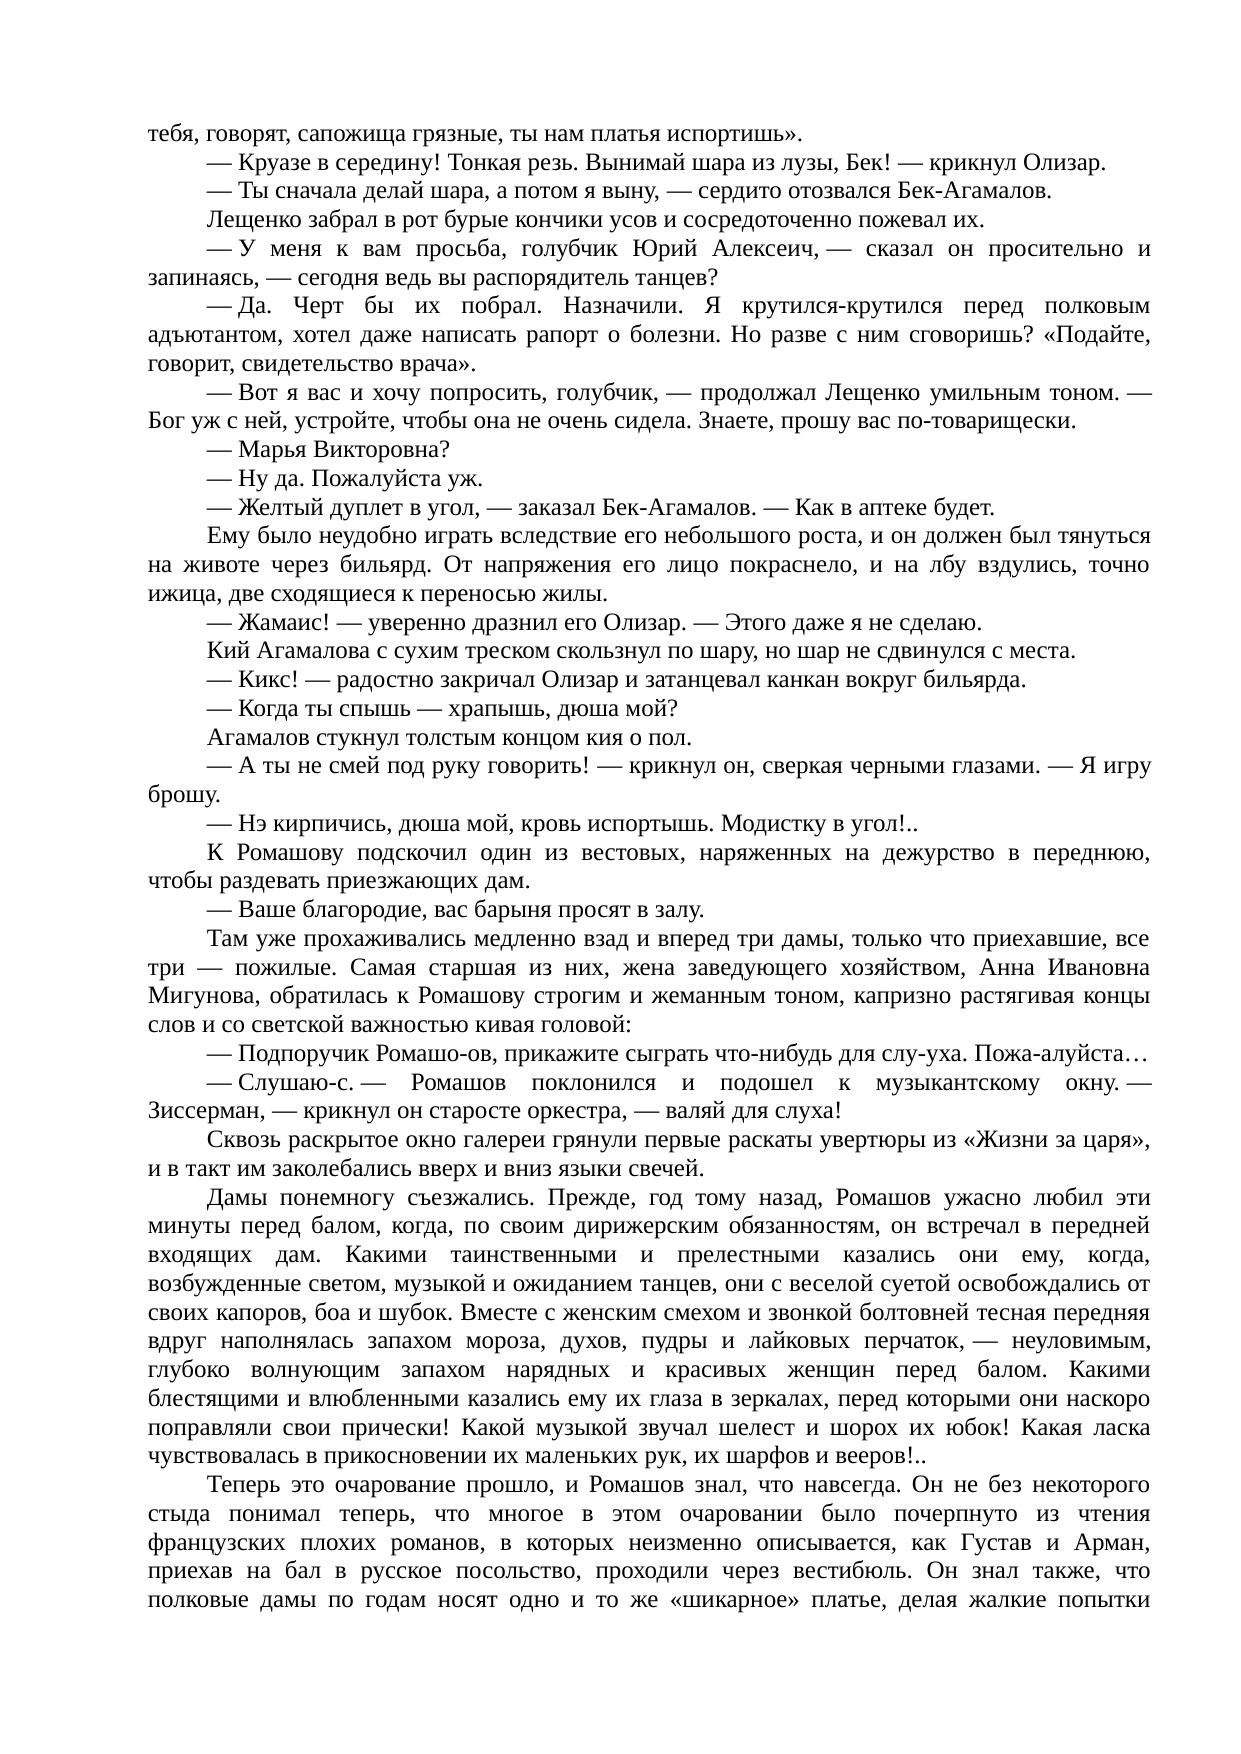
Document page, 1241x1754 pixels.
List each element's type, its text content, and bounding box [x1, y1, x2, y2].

text Ему было неудобно играть вследствие его небольшого роста, и он должен был тянуться на животе через бильярд. От напряжения его лицо покраснело, и на лбу вздулись, точно ижица, две сходящиеся к переносью жилы. [148, 521, 1152, 607]
text — Подпоручик Ромашо-ов, прикажите сыграть что-нибудь для слу-уха. Пожа-алуйста… [148, 1038, 1152, 1067]
text — Вот я вас и хочу попросить, голубчик, — продолжал Лещенко умильным тоном. — Бог уж с ней, устройте, чтобы она не очень сидела. Знаете, прошу вас по-товарищески. [148, 377, 1152, 434]
text — Нэ кирпичись, дюша мой, кровь испортышь. Модистку в угол!.. [148, 808, 1152, 837]
text К Ромашову подскочил один из вестовых, наряженных на дежурство в переднюю, чтобы раздевать приезжающих дам. [148, 837, 1152, 894]
text — Ну да. Пожалуйста уж. [148, 463, 1152, 492]
text тебя, говорят, сапожища грязные, ты нам платья испортишь». [148, 118, 1152, 147]
text — Когда ты спышь — храпышь, дюша мой? [148, 693, 1152, 722]
text Теперь это очарование прошло, и Ромашов знал, что навсегда. Он не без некоторого стыда понимал теперь, что многое в этом очаровании было почерпнуто из чтения французских плохих романов, в которых неизменно описывается, как Густав и Арман, приехав на бал в русское посольство, проходили через вестибюль. Он знал также, что полковые дамы по годам носят одно и то же «шикарное» платье, делая жалкие попытки [148, 1469, 1152, 1613]
text Сквозь раскрытое окно галереи грянули первые раскаты увертюры из «Жизни за царя», и в такт им заколебались вверх и вниз языки свечей. [148, 1124, 1152, 1182]
text Лещенко забрал в рот бурые кончики усов и сосредоточенно пожевал их. [148, 204, 1152, 233]
text — Слушаю-с. — Ромашов поклонился и подошел к музыкантскому окну. — Зиссерман, — крикнул он старосте оркестра, — валяй для слуха! [148, 1067, 1152, 1124]
text — У меня к вам просьба, голубчик Юрий Алексеич, — сказал он просительно и запинаясь, — сегодня ведь вы распорядитель танцев? [148, 233, 1152, 291]
text Дамы понемногу съезжались. Прежде, год тому назад, Ромашов ужасно любил эти минуты перед балом, когда, по своим дирижерским обязанностям, он встречал в передней входящих дам. Какими таинственными и прелестными казались они ему, когда, возбужденные светом, музыкой и ожиданием танцев, они с веселой суетой освобождались от своих капоров, боа и шубок. Вместе с женским смехом и звонкой болтовней тесная передняя вдруг наполнялась запахом мороза, духов, пудры и лайковых перчаток, — неуловимым, глубоко волнующим запахом нарядных и красивых женщин перед балом. Какими блестящими и влюбленными казались ему их глаза в зеркалах, перед которыми они наскоро поправляли свои прически! Какой музыкой звучал шелест и шорох их юбок! Какая ласка чувствовалась в прикосновении их маленьких рук, их шарфов и вееров!.. [148, 1182, 1152, 1469]
text — Да. Черт бы их побрал. Назначили. Я крутился-крутился перед полковым адъютантом, хотел даже написать рапорт о болезни. Но разве с ним сговоришь? «Подайте, говорит, свидетельство врача». [148, 291, 1152, 377]
text — Ты сначала делай шара, а потом я выну, — сердито отозвался Бек-Агамалов. [148, 176, 1152, 204]
text — Кикс! — радостно закричал Олизар и затанцевал канкан вокруг бильярда. [148, 664, 1152, 693]
text Агамалов стукнул толстым концом кия о пол. [148, 722, 1152, 751]
text — Желтый дуплет в угол, — заказал Бек-Агамалов. — Как в аптеке будет. [148, 492, 1152, 521]
text — Ваше благородие, вас барыня просят в залу. [148, 894, 1152, 923]
text — Жамаис! — уверенно дразнил его Олизар. — Этого даже я не сделаю. [148, 607, 1152, 636]
text — Круазе в середину! Тонкая резь. Вынимай шара из лузы, Бек! — крикнул Олизар. [148, 147, 1152, 176]
text — А ты не смей под руку говорить! — крикнул он, сверкая черными глазами. — Я игру брошу. [148, 751, 1152, 808]
text Там уже прохаживались медленно взад и вперед три дамы, только что приехавшие, все три — пожилые. Самая старшая из них, жена заведующего хозяйством, Анна Ивановна Мигунова, обратилась к Ромашову строгим и жеманным тоном, капризно растягивая концы слов и со светской важностью кивая головой: [148, 923, 1152, 1038]
text — Марья Викторовна? [148, 434, 1152, 463]
text Кий Агамалова с сухим треском скользнул по шару, но шар не сдвинулся с места. [148, 636, 1152, 664]
